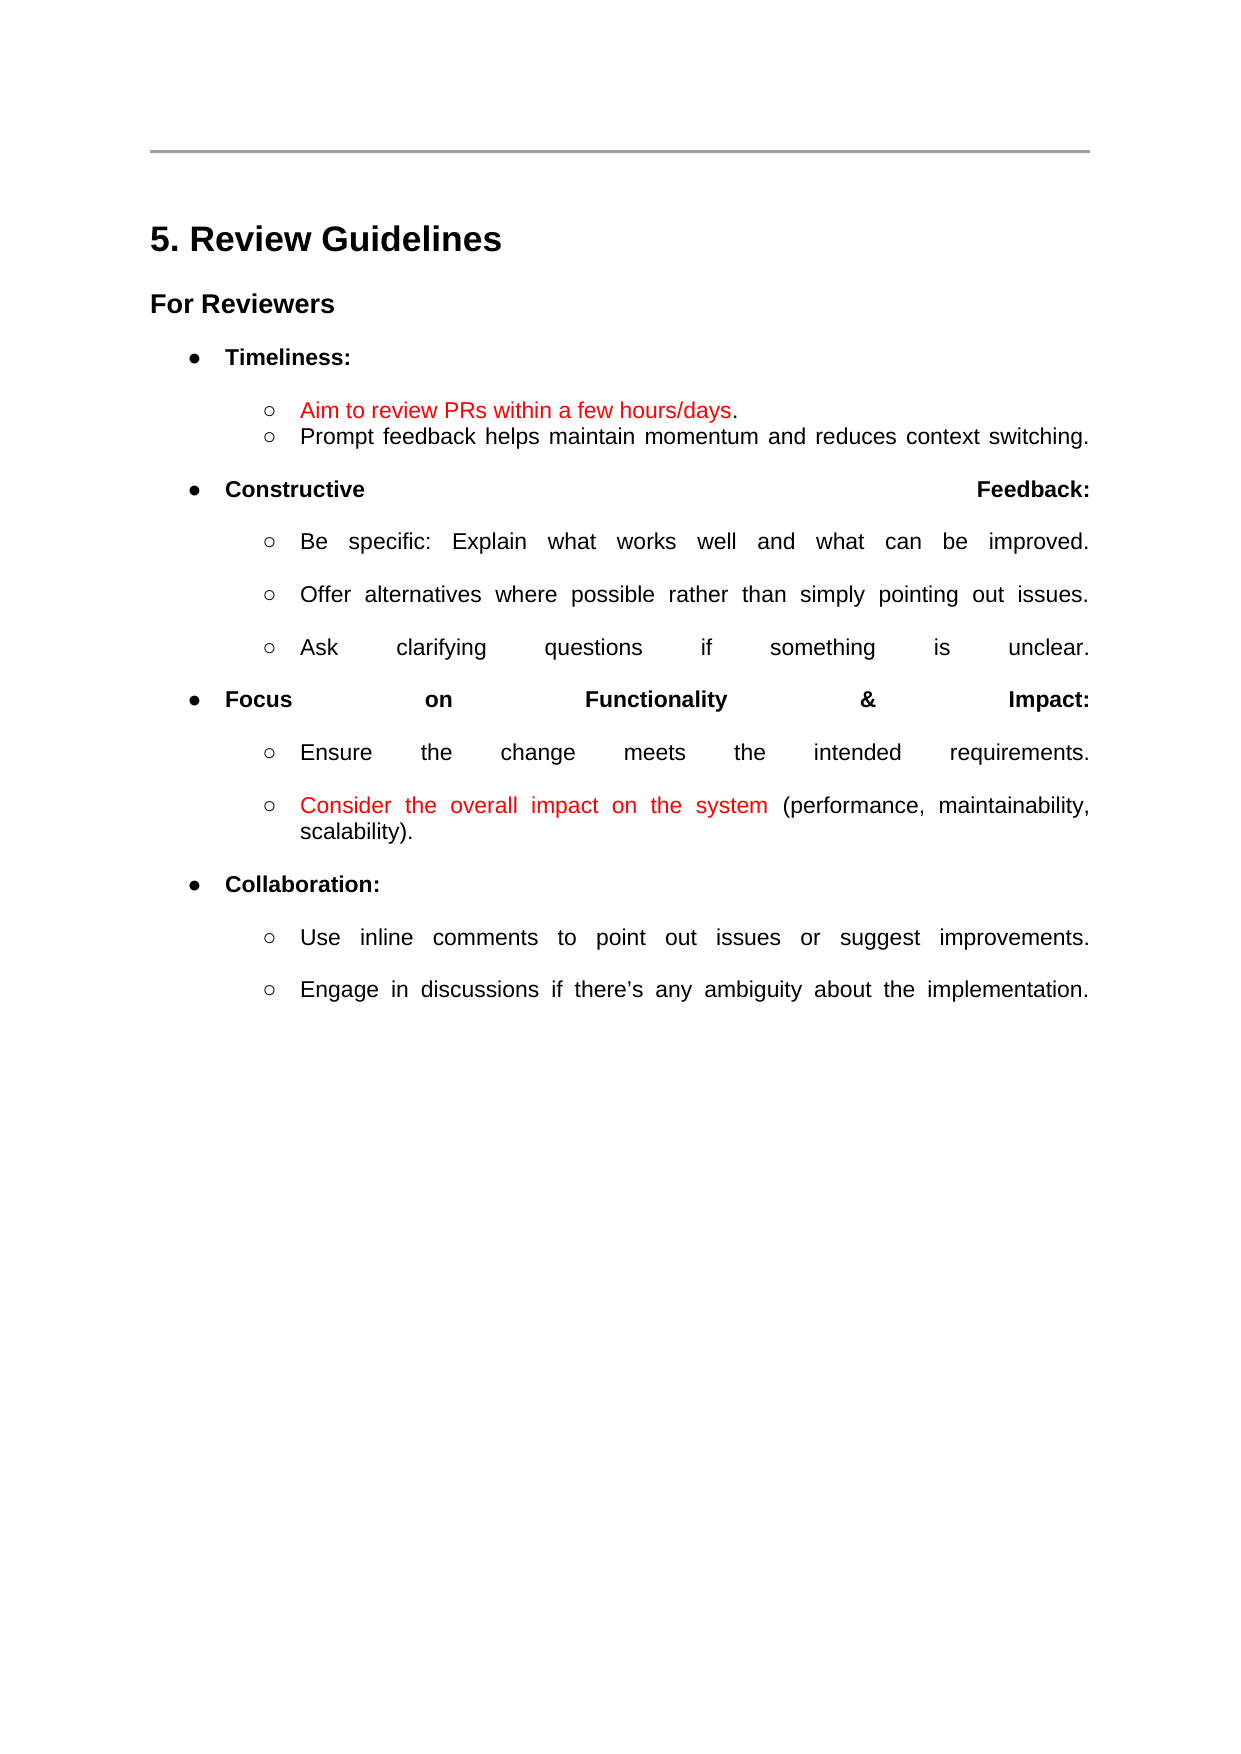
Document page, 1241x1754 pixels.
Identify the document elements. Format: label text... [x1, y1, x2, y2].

list Focus on Functionality & Impact: [187, 686, 1090, 739]
list Use inline comments to point out issues or suggest improvements. [262, 924, 1090, 976]
list Aim to review PRs within a few hours/days. [262, 397, 1090, 423]
list Constructive Feedback: [187, 476, 1090, 528]
subtitle 5. Review Guidelines [150, 218, 1090, 258]
list Offer alternatives where possible rather than simply pointing out issues. [262, 581, 1090, 634]
list Collaboration: [187, 871, 1090, 924]
list Ensure the change meets the intended requirements. [262, 739, 1090, 792]
list Be specific: Explain what works well and what can be improved. [262, 528, 1090, 581]
subtitle For Reviewers [150, 288, 1090, 319]
list Prompt feedback helps maintain momentum and reduces context switching. [262, 423, 1090, 476]
list Timeliness: [187, 344, 1090, 397]
list Engage in discussions if there’s any ambiguity about the implementation. [262, 976, 1090, 1029]
list Ask clarifying questions if something is unclear. [262, 634, 1090, 686]
list Consider the overall impact on the system (performance, maintainability, scalability). [262, 792, 1090, 871]
